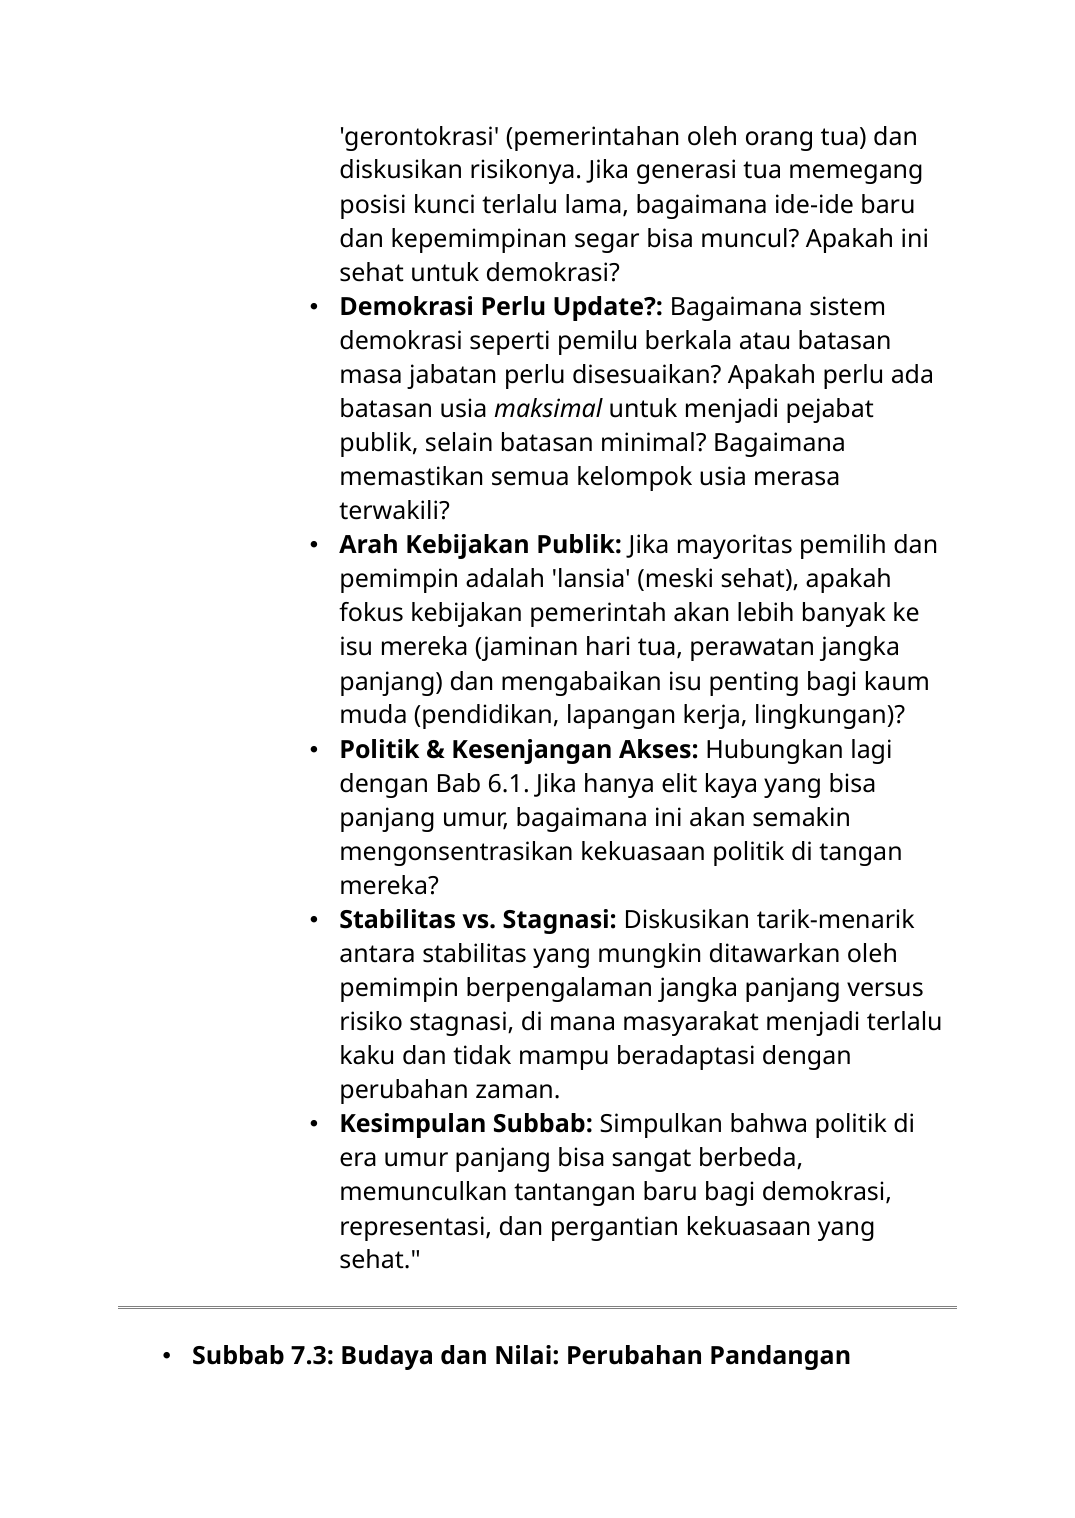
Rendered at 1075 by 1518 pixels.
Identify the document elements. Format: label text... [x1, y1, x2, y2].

list Arah Kebijakan Publik: Jika mayoritas pemilih dan pemimpin adalah 'lansia' (meski sehat), apakah fokus kebijakan pemerintah akan lebih banyak ke isu mereka (jaminan hari tua, perawatan jangka panjang) dan mengabaikan isu penting bagi kaum muda (pendidikan, lapangan kerja, lingkungan)? [309, 527, 957, 731]
list 'gerontokrasi' (pemerintahan oleh orang tua) dan diskusikan risikonya. Jika generasi tua memegang posisi kunci terlalu lama, bagaimana ide-ide baru dan kepemimpinan segar bisa muncul? Apakah ini sehat untuk demokrasi? [309, 118, 957, 288]
list Kesimpulan Subbab: Simpulkan bahwa politik di era umur panjang bisa sangat berbeda, memunculkan tantangan baru bagi demokrasi, representasi, dan pergantian kekuasaan yang sehat." [309, 1106, 957, 1276]
list Politik & Kesenjangan Akses: Hubungkan lagi dengan Bab 6.1. Jika hanya elit kaya yang bisa panjang umur, bagaimana ini akan semakin mengonsentrasikan kekuasaan politik di tangan mereka? [309, 731, 957, 902]
list Stabilitas vs. Stagnasi: Diskusikan tarik-menarik antara stabilitas yang mungkin ditawarkan oleh pemimpin berpengalaman jangka panjang versus risiko stagnasi, di mana masyarakat menjadi terlalu kaku dan tidak mampu beradaptasi dengan perubahan zaman. [309, 902, 957, 1106]
list Subbab 7.3: Budaya dan Nilai: Perubahan Pandangan [162, 1338, 957, 1372]
list Demokrasi Perlu Update?: Bagaimana sistem demokrasi seperti pemilu berkala atau batasan masa jabatan perlu disesuaikan? Apakah perlu ada batasan usia maksimal untuk menjadi pejabat publik, selain batasan minimal? Bagaimana memastikan semua kelompok usia merasa terwakili? [309, 288, 957, 527]
